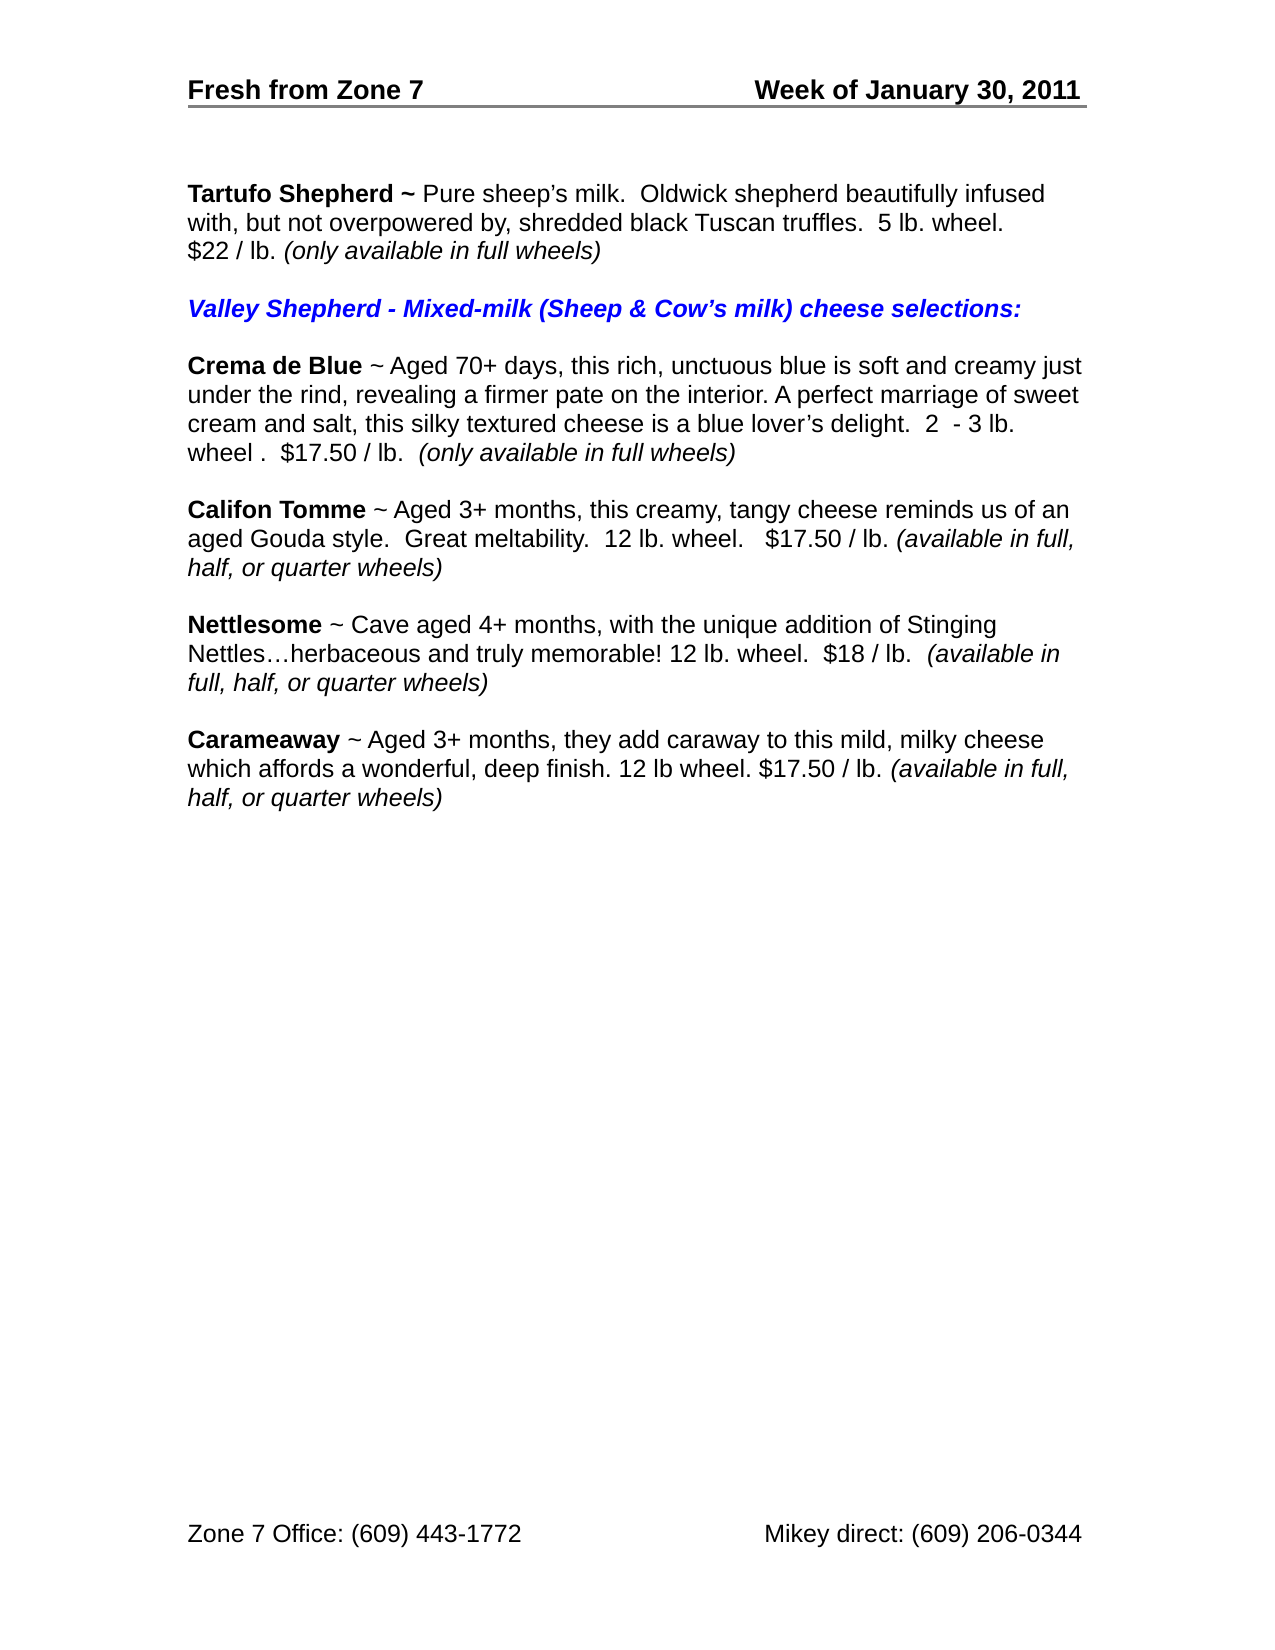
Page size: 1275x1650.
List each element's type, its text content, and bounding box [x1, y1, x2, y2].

text Tartufo Shepherd ~ Pure sheep’s milk. Oldwick shepherd beautifully infused with, but not overpowered by, shredded black Tuscan truffles. 5 lb. wheel. [187, 179, 1087, 236]
text Carameaway ~ Aged 3+ months, they add caraway to this mild, milky cheese which affords a wonderful, deep finish. 12 lb wheel. $17.50 / lb. (available in full, half, or quarter wheels) [187, 725, 1087, 811]
text Califon Tomme ~ Aged 3+ months, this creamy, tangy cheese reminds us of an aged Gouda style. Great meltability. 12 lb. wheel. $17.50 / lb. (available in full, half, or quarter wheels) [187, 495, 1087, 581]
text Valley Shepherd - Mixed-milk (Sheep & Cow’s milk) cheese selections: [187, 294, 1087, 322]
text Nettlesome ~ Cave aged 4+ months, with the unique addition of Stinging Nettles…herbaceous and truly memorable! 12 lb. wheel. $18 / lb. (available in full, half, or quarter wheels) [187, 610, 1087, 696]
text Crema de Blue ~ Aged 70+ days, this rich, unctuous blue is soft and creamy just under the rind, revealing a firmer pate on the interior. A perfect marriage of sweet cream and salt, this silky textured cheese is a blue lover’s delight. 2 - 3 lb. wheel . $17.50 / lb. (only available in full wheels) [187, 351, 1087, 466]
text $22 / lb. (only available in full wheels) [187, 236, 1087, 265]
